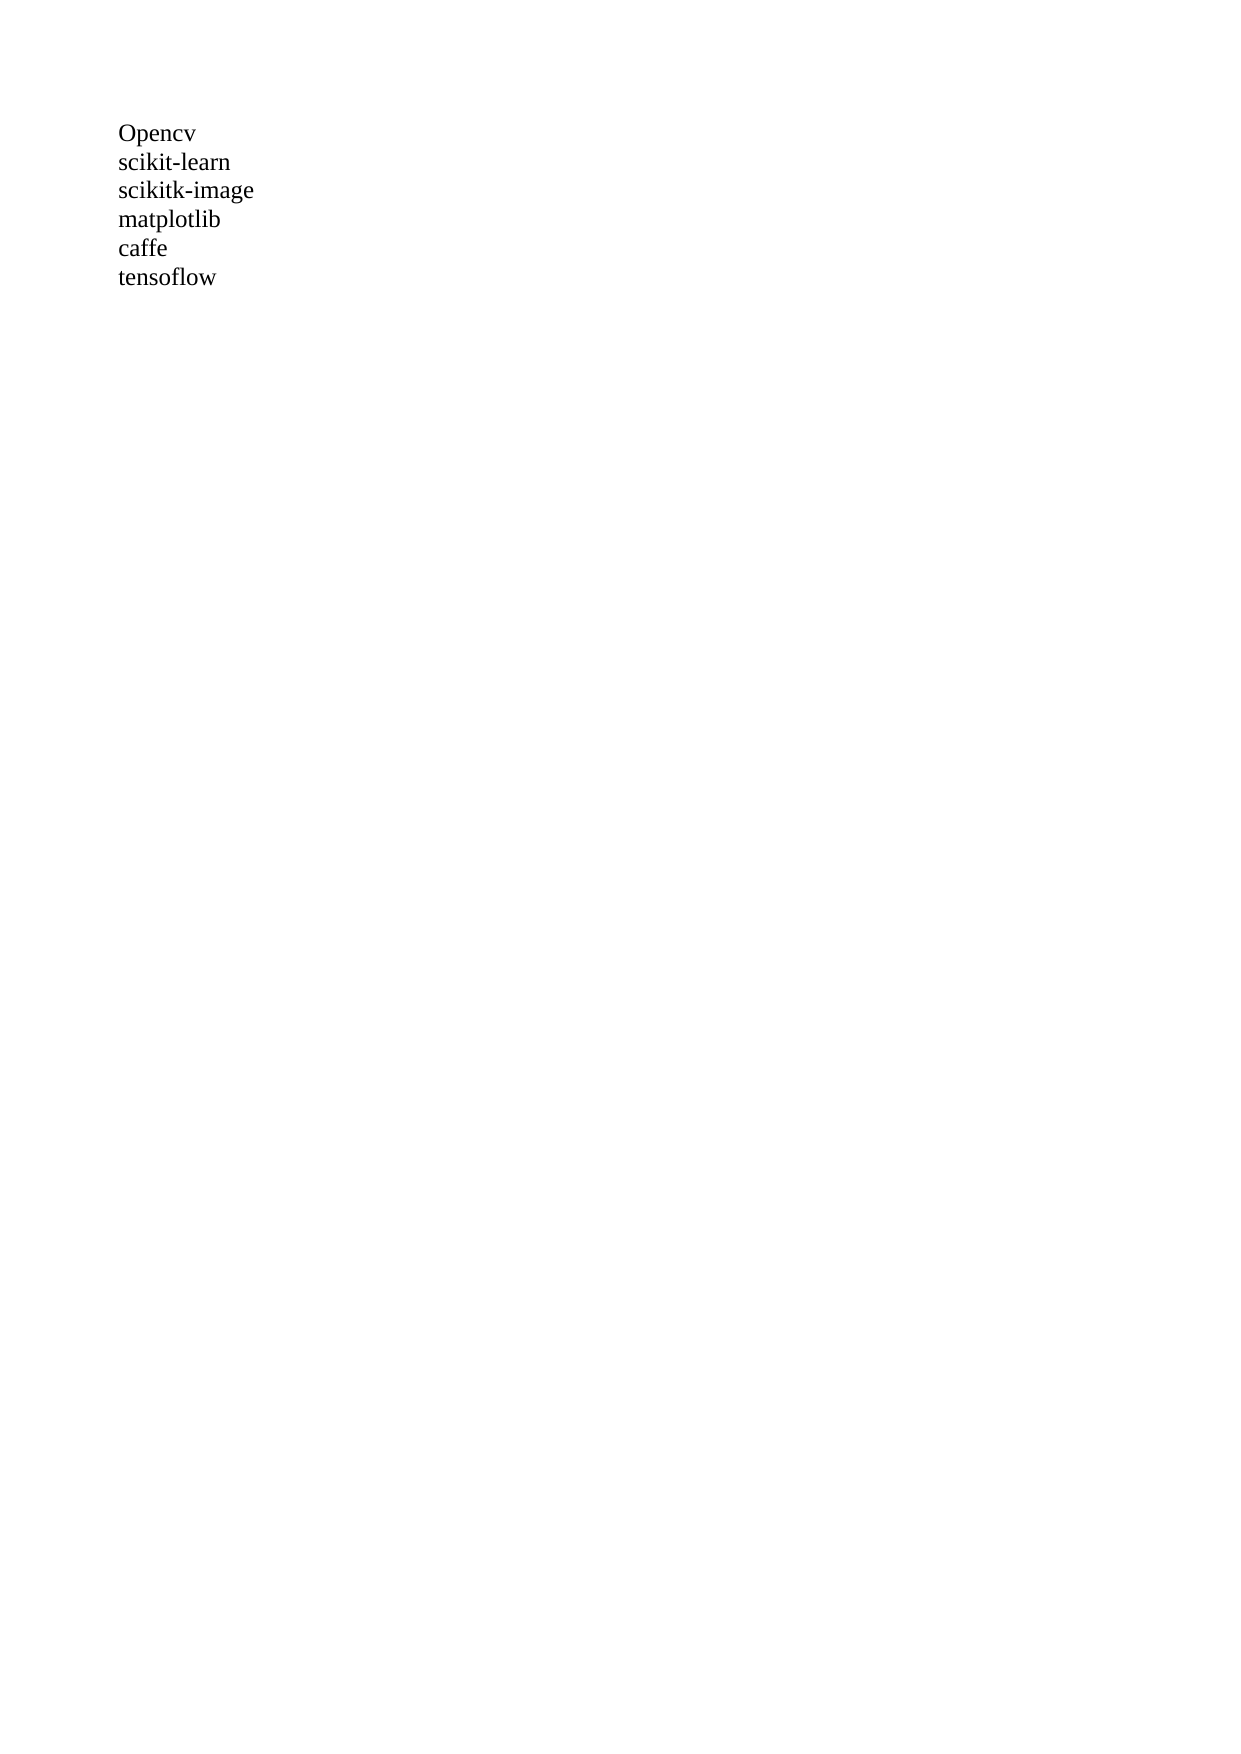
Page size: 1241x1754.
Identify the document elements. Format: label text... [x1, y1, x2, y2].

text matplotlib [118, 204, 1122, 233]
text scikitk-image [118, 176, 1122, 204]
text tensoflow [118, 262, 1122, 291]
text Opencv [118, 118, 1122, 147]
text scikit-learn [118, 147, 1122, 176]
text caffe [118, 233, 1122, 262]
